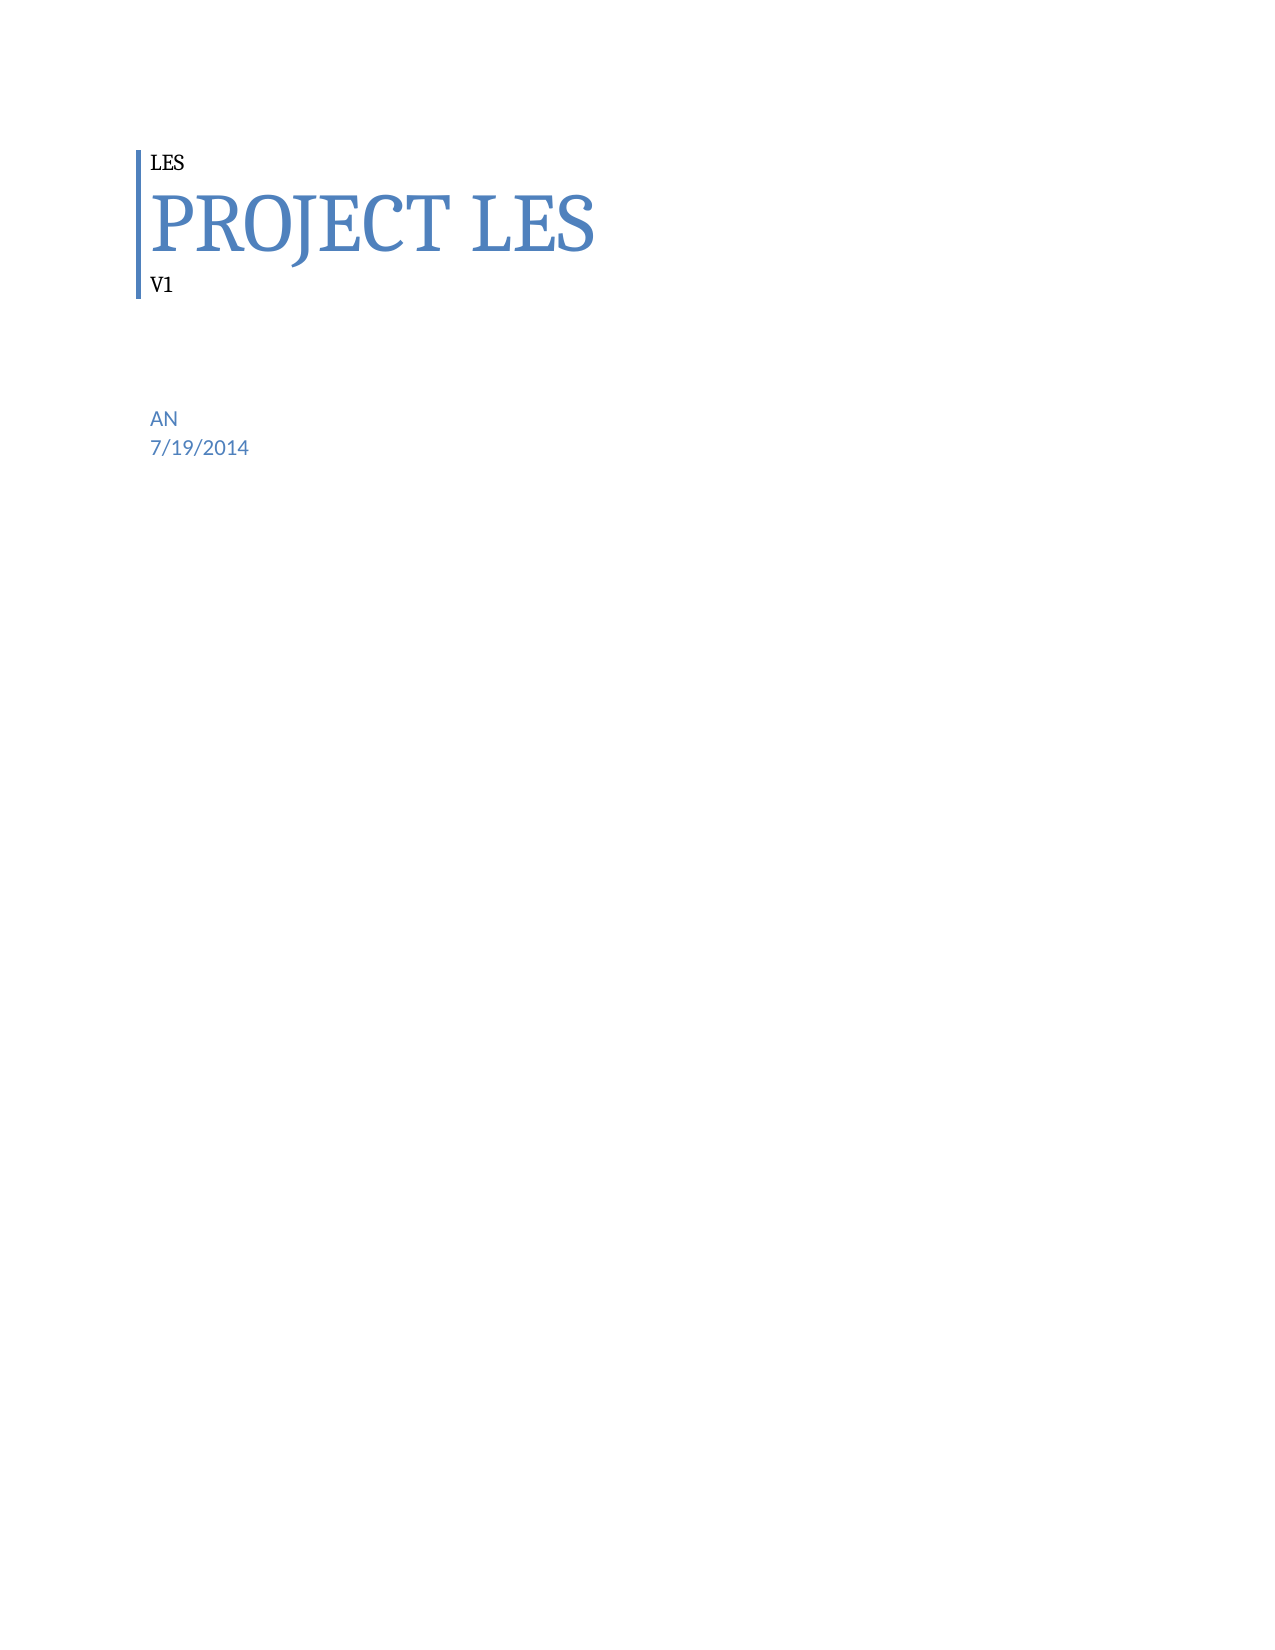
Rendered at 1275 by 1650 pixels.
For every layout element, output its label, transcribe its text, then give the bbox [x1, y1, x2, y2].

table_cell PROJECT LES [141, 176, 938, 272]
table_cell V1 [141, 272, 938, 298]
table_header LES [141, 150, 938, 176]
table_header AN 7/19/2014 [139, 405, 938, 489]
